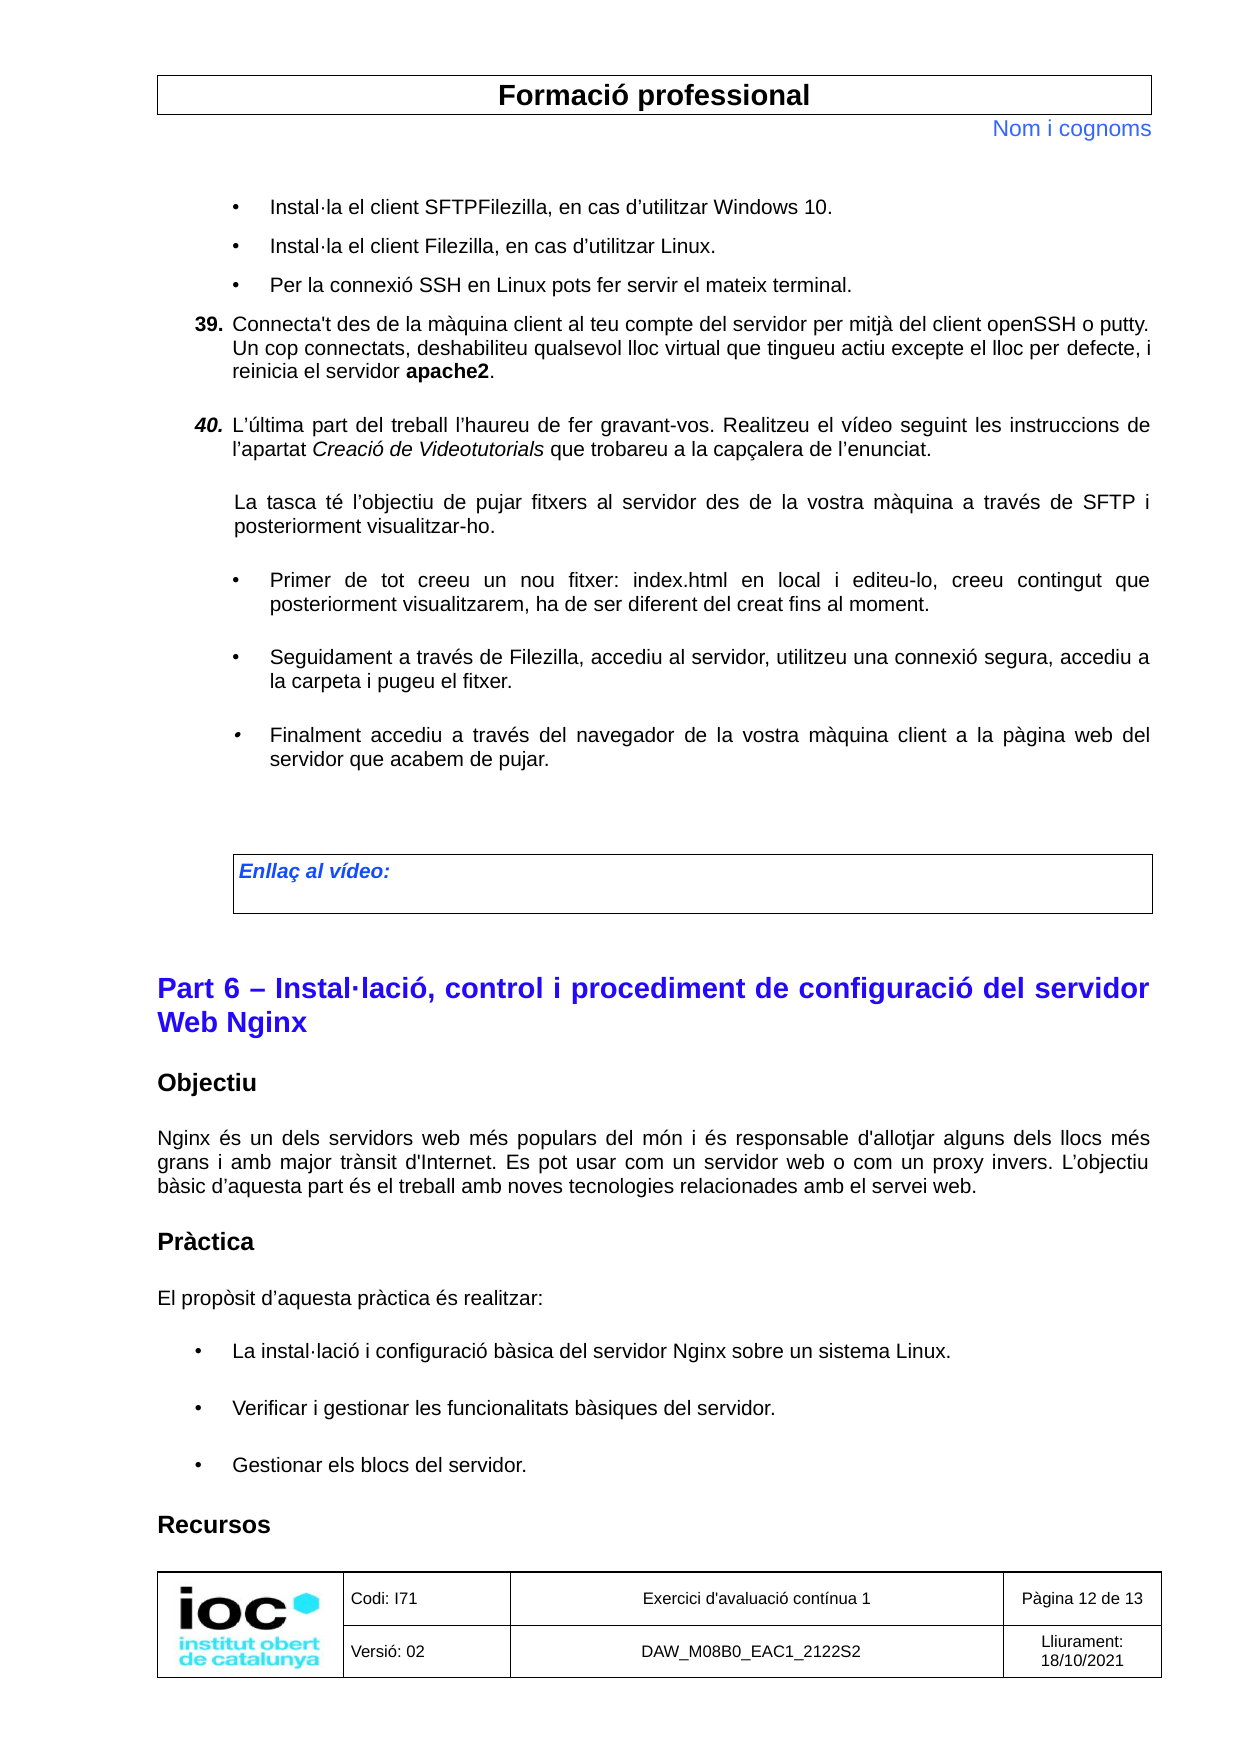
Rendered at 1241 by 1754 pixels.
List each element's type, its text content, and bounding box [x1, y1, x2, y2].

subtitle Part 6 – Instal·lació, control i procediment de configuració del servidor Web Nginx [157, 971, 1151, 1038]
list Connecta't des de la màquina client al teu compte del servidor per mitjà del client openSSH o putty. Un cop connectats, deshabiliteu qualsevol lloc virtual que tingueu actiu excepte el lloc per defecte, i reinicia el servidor apache2. [194, 311, 1151, 383]
text Nginx és un dels servidors web més populars del món i és responsable d'allotjar alguns dels llocs més grans i amb major trànsit d'Internet. Es pot usar com un servidor web o com un proxy invers. L’objectiu bàsic d’aquesta part és el treball amb noves tecnologies relacionades amb el servei web. [157, 1126, 1151, 1198]
list Verificar i gestionar les funcionalitats bàsiques del servidor. [194, 1396, 1151, 1420]
list Gestionar els blocs del servidor. [194, 1453, 1151, 1477]
list Seguidament a través de Filezilla, accediu al servidor, utilitzeu una connexió segura, accediu a la carpeta i pugeu el fitxer. [232, 645, 1151, 693]
list Finalment accediu a través del navegador de la vostra màquina client a la pàgina web del servidor que acabem de pujar. [232, 723, 1151, 771]
list La tasca té l’objectiu de pujar fitxers al servidor des de la vostra màquina a través de SFTP i posteriorment visualitzar-ho. [234, 490, 1151, 538]
list Instal·la el client SFTPFilezilla, en cas d’utilitzar Windows 10. [232, 195, 1151, 219]
text El propòsit d’aquesta pràctica és realitzar: [157, 1286, 1151, 1309]
text Recursos [157, 1510, 1151, 1539]
text Pràctica [157, 1227, 1151, 1256]
list Primer de tot creeu un nou fitxer: index.html en local i editeu-lo, creeu contingut que posteriorment visualitzarem, ha de ser diferent del creat fins al moment. [232, 568, 1151, 616]
picture [158, 1573, 343, 1677]
table_header Enllaç al vídeo: [234, 855, 1152, 913]
list La instal·lació i configuració bàsica del servidor Nginx sobre un sistema Linux. [194, 1339, 1151, 1363]
list L’última part del treball l’haureu de fer gravant-vos. Realitzeu el vídeo seguint les instruccions de l’apartat Creació de Videotutorials que trobareu a la capçalera de l’enunciat. [194, 413, 1151, 461]
list Instal·la el client Filezilla, en cas d’utilitzar Linux. [232, 234, 1151, 258]
list Per la connexió SSH en Linux pots fer servir el mateix terminal. [232, 273, 1151, 297]
text Objectiu [157, 1068, 1151, 1096]
